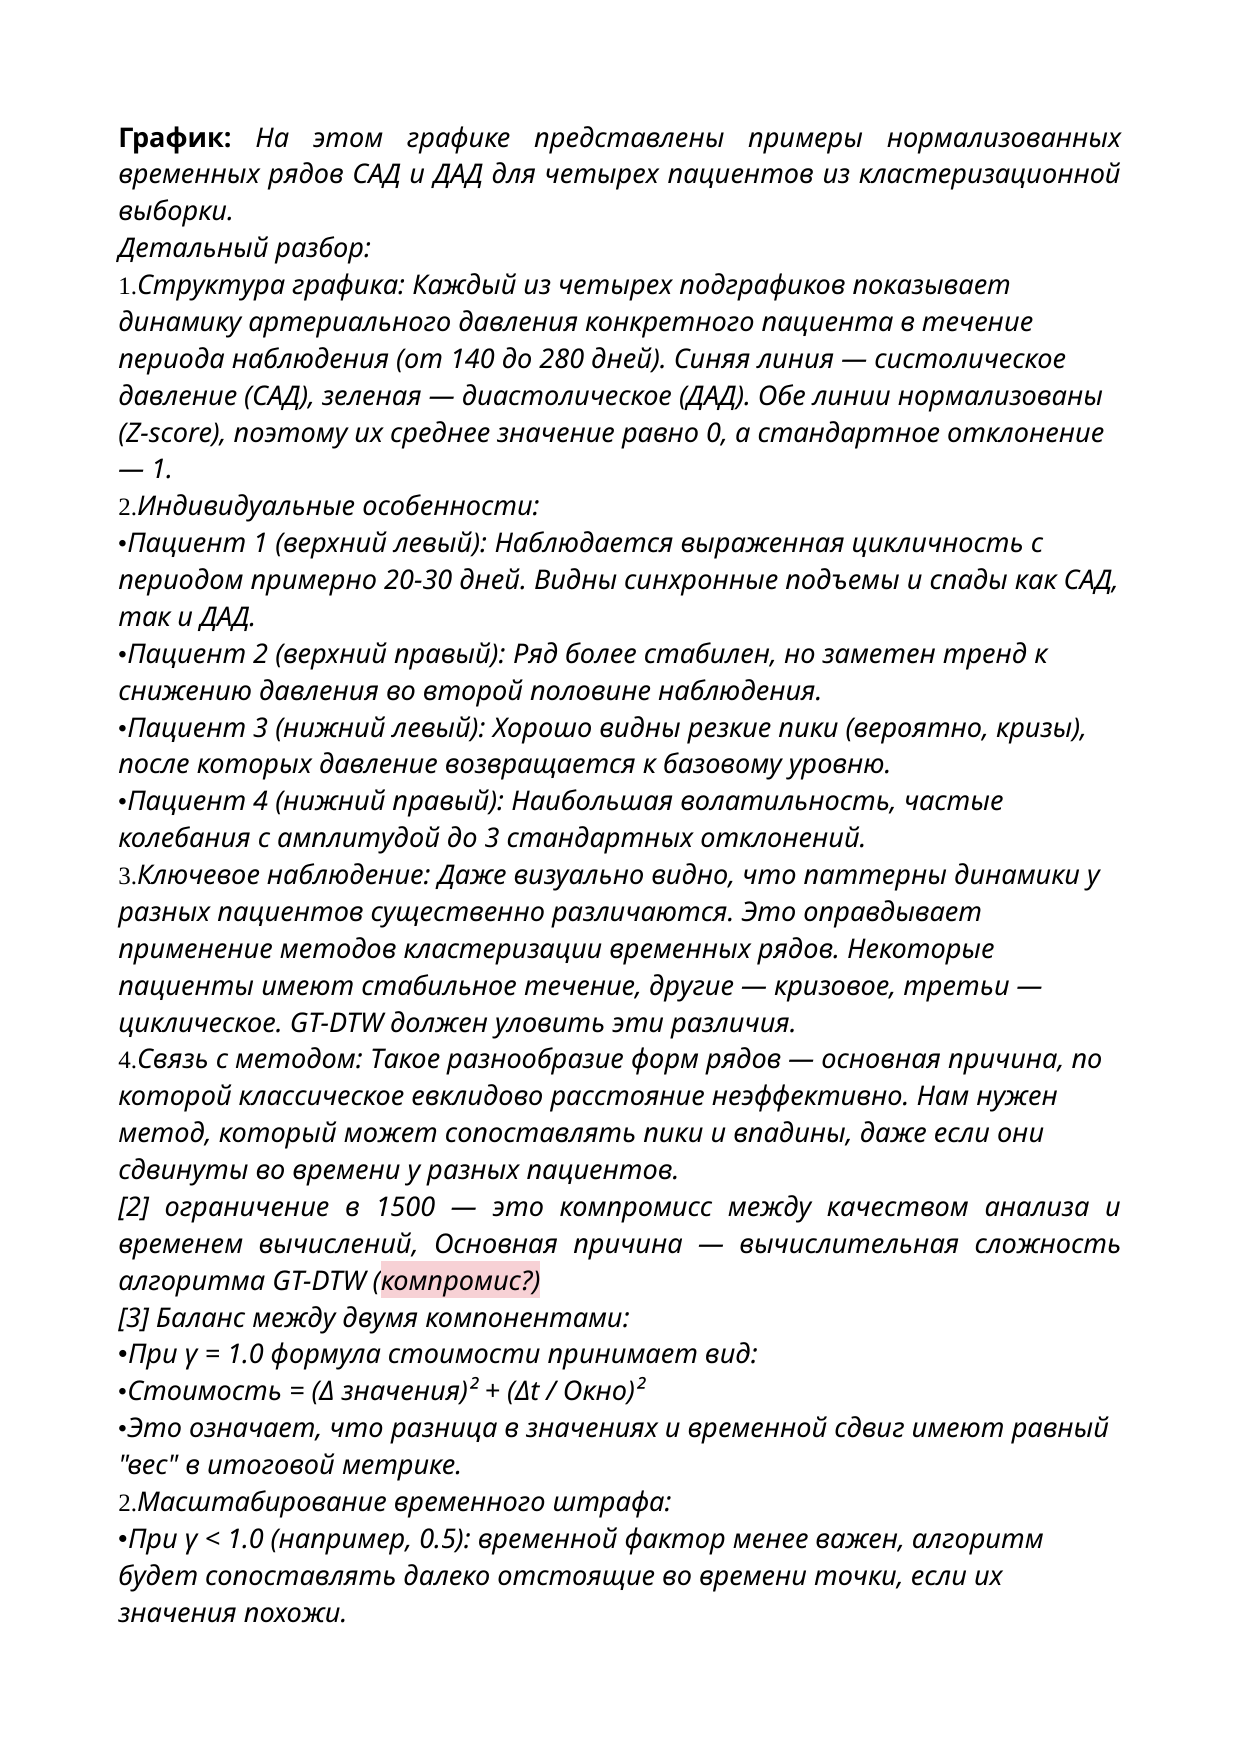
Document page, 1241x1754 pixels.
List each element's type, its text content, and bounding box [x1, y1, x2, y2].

list Связь с методом: Такое разнообразие форм рядов — основная причина, по которой классическое евклидово расстояние неэффективно. Нам нужен метод, который может сопоставлять пики и впадины, даже если они сдвинуты во времени у разных пациентов. [118, 1040, 1122, 1187]
list Это означает, что разница в значениях и временной сдвиг имеют равный "вес" в итоговой метрике. [118, 1409, 1122, 1482]
list При γ < 1.0 (например, 0.5): временной фактор менее важен, алгоритм будет сопоставлять далеко отстоящие во времени точки, если их значения похожи. [118, 1519, 1122, 1630]
text [3] Баланс между двумя компонентами: [118, 1298, 1122, 1335]
list Ключевое наблюдение: Даже визуально видно, что паттерны динамики у разных пациентов существенно различаются. Это оправдывает применение методов кластеризации временных рядов. Некоторые пациенты имеют стабильное течение, другие — кризовое, третьи — циклическое. GT-DTW должен уловить эти различия. [118, 856, 1122, 1040]
list Стоимость = (Δ значения)² + (Δt / Окно)² [118, 1372, 1122, 1409]
list Пациент 2 (верхний правый): Ряд более стабилен, но заметен тренд к снижению давления во второй половине наблюдения. [118, 634, 1122, 708]
list Пациент 3 (нижний левый): Хорошо видны резкие пики (вероятно, кризы), после которых давление возвращается к базовому уровню. [118, 708, 1122, 782]
list При γ = 1.0 формула стоимости принимает вид: [118, 1335, 1122, 1372]
text Детальный разбор: [118, 229, 1122, 266]
text График: На этом графике представлены примеры нормализованных временных рядов САД и ДАД для четырех пациентов из кластеризационной выборки. [118, 118, 1122, 229]
list Масштабирование временного штрафа: [118, 1482, 1122, 1519]
list Структура графика: Каждый из четырех подграфиков показывает динамику артериального давления конкретного пациента в течение периода наблюдения (от 140 до 280 дней). Синяя линия — систолическое давление (САД), зеленая — диастолическое (ДАД). Обе линии нормализованы (Z-score), поэтому их среднее значение равно 0, а стандартное отклонение — 1. [118, 266, 1122, 487]
list Пациент 4 (нижний правый): Наибольшая волатильность, частые колебания с амплитудой до 3 стандартных отклонений. [118, 782, 1122, 856]
list Пациент 1 (верхний левый): Наблюдается выраженная цикличность с периодом примерно 20-30 дней. Видны синхронные подъемы и спады как САД, так и ДАД. [118, 524, 1122, 634]
list Индивидуальные особенности: [118, 487, 1122, 524]
text [2] ограничение в 1500 — это компромисс между качеством анализа и временем вычислений, Основная причина — вычислительная сложность алгоритма GT-DTW (компромис?) [118, 1187, 1122, 1298]
